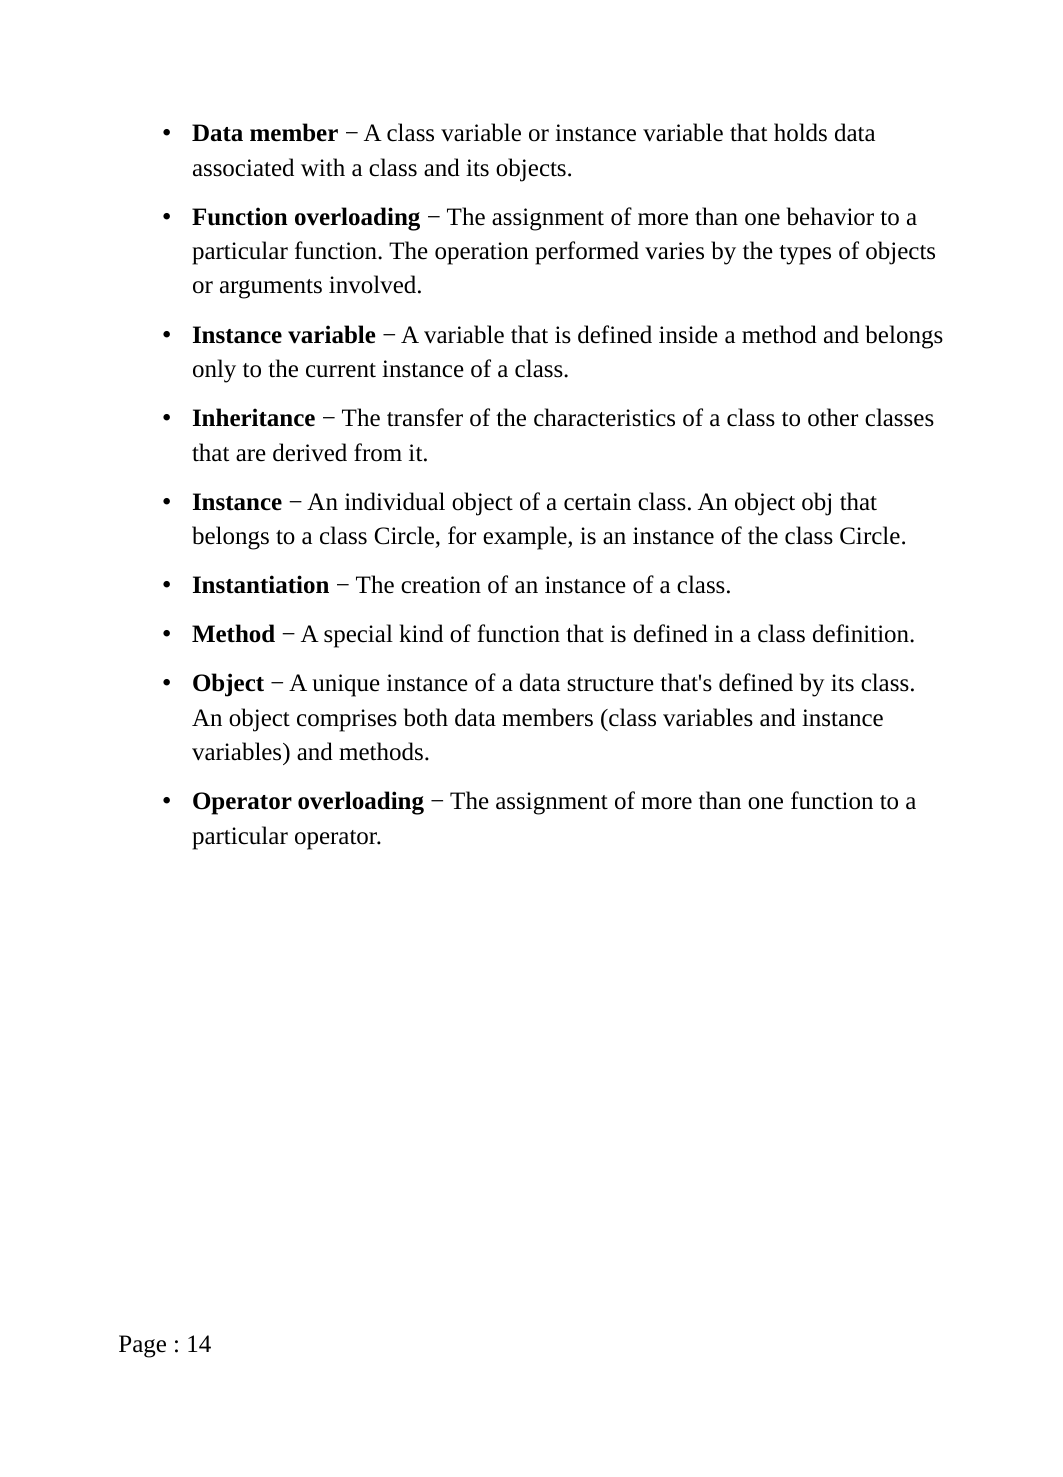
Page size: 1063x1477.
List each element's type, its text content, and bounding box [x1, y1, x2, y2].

list Function overloading − The assignment of more than one behavior to a particular function. The operation performed varies by the types of objects or arguments involved. [162, 202, 945, 299]
list Method − A special kind of function that is defined in a class definition. [162, 619, 945, 648]
list Data member − A class variable or instance variable that holds data associated with a class and its objects. [162, 118, 945, 181]
list Instance − An individual object of a certain class. An object obj that belongs to a class Circle, for example, is an instance of the class Circle. [162, 487, 945, 550]
list Object − A unique instance of a data structure that's defined by its class. An object comprises both data members (class variables and instance variables) and methods. [162, 668, 945, 766]
list Inheritance − The transfer of the characteristics of a class to other classes that are derived from it. [162, 403, 945, 466]
list Operator overloading − The assignment of more than one function to a particular operator. [162, 786, 945, 850]
list Instantiation − The creation of an instance of a class. [162, 570, 945, 599]
list Instance variable − A variable that is defined inside a method and belongs only to the current instance of a class. [162, 320, 945, 383]
